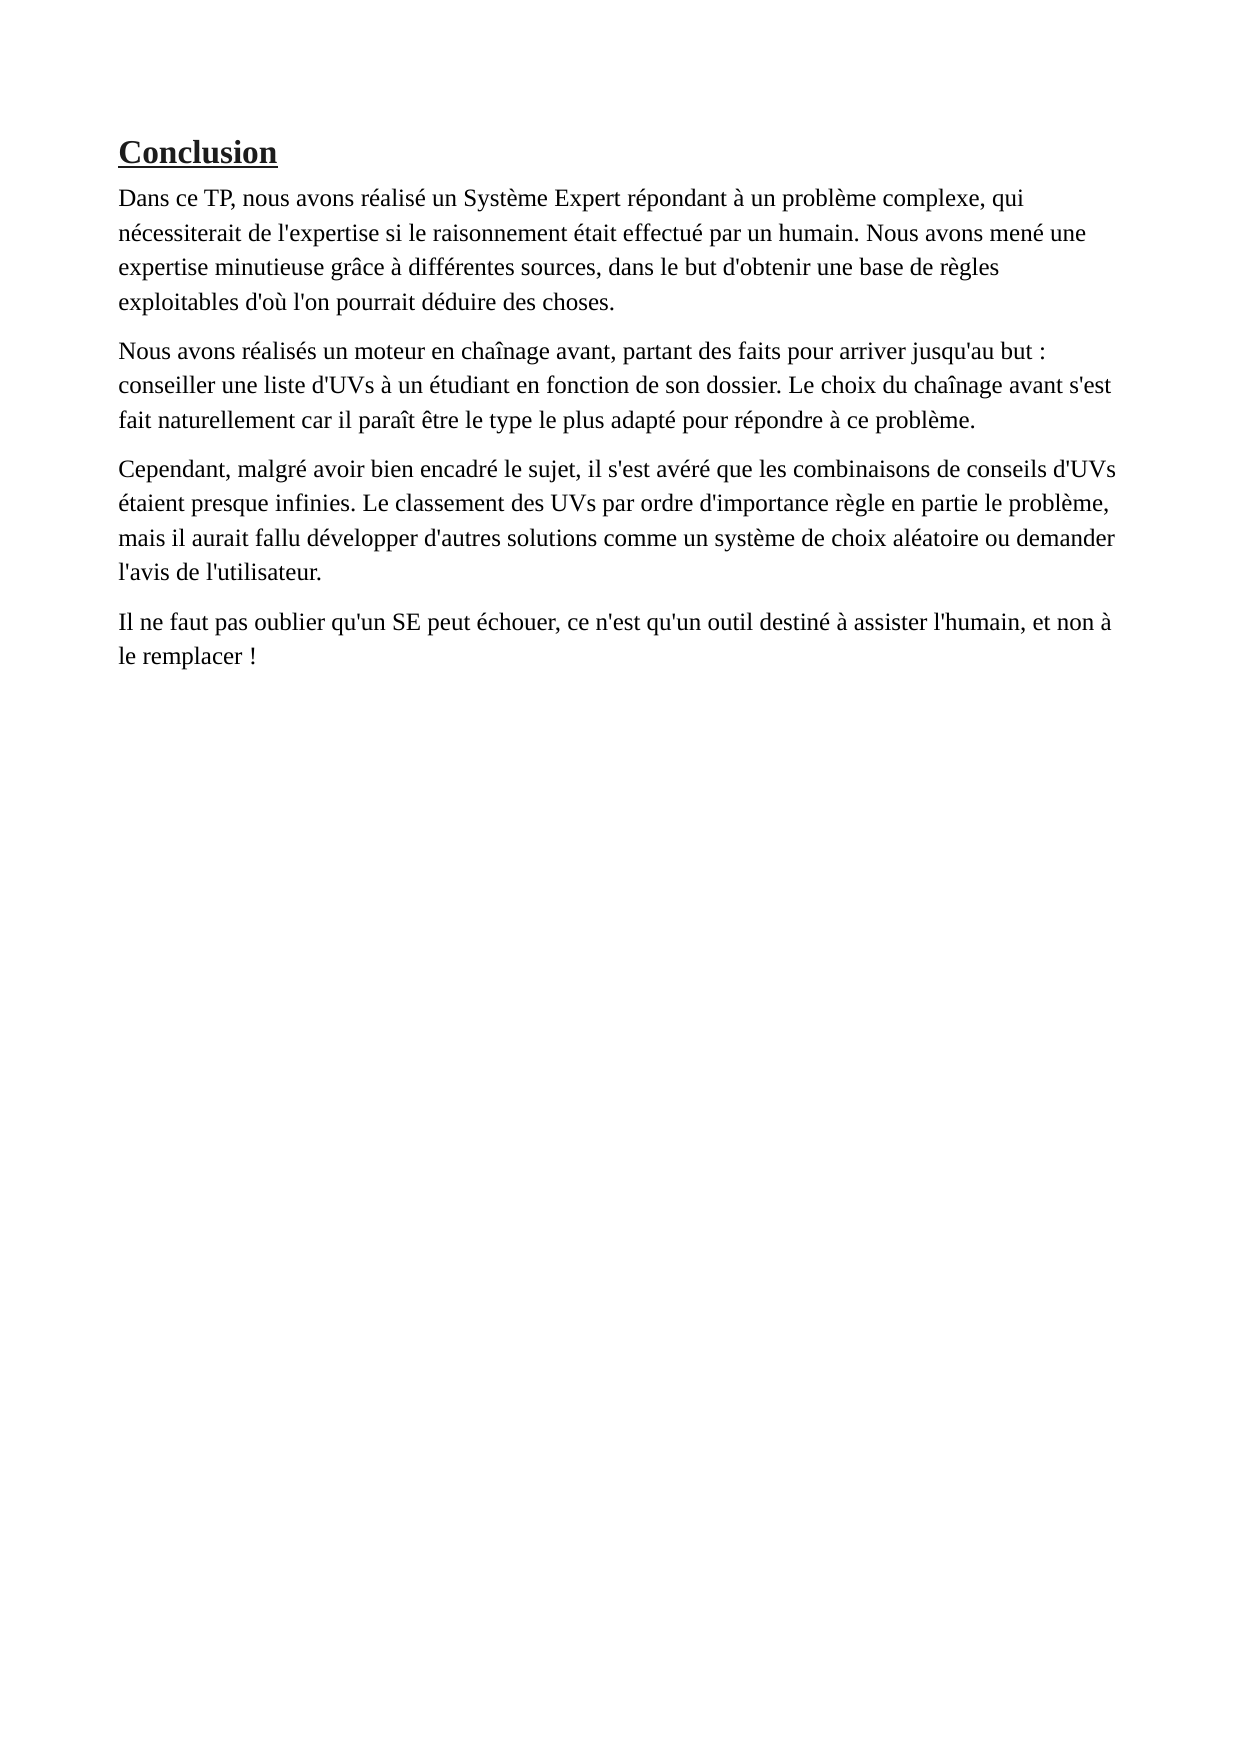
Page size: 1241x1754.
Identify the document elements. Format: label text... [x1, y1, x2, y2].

text Cependant, malgré avoir bien encadré le sujet, il s'est avéré que les combinaisons de conseils d'UVs étaient presque infinies. Le classement des UVs par ordre d'importance règle en partie le problème, mais il aurait fallu développer d'autres solutions comme un système de choix aléatoire ou demander l'avis de l'utilisateur. [118, 454, 1122, 586]
text Dans ce TP, nous avons réalisé un Système Expert répondant à un problème complexe, qui nécessiterait de l'expertise si le raisonnement était effectué par un humain. Nous avons mené une expertise minutieuse grâce à différentes sources, dans le but d'obtenir une base de règles exploitables d'où l'on pourrait déduire des choses. [118, 183, 1122, 316]
subtitle Conclusion [118, 133, 1122, 171]
text Il ne faut pas oublier qu'un SE peut échouer, ce n'est qu'un outil destiné à assister l'humain, et non à le remplacer ! [118, 607, 1122, 670]
text Nous avons réalisés un moteur en chaînage avant, partant des faits pour arriver jusqu'au but : conseiller une liste d'UVs à un étudiant en fonction de son dossier. Le choix du chaînage avant s'est fait naturellement car il paraît être le type le plus adapté pour répondre à ce problème. [118, 336, 1122, 434]
